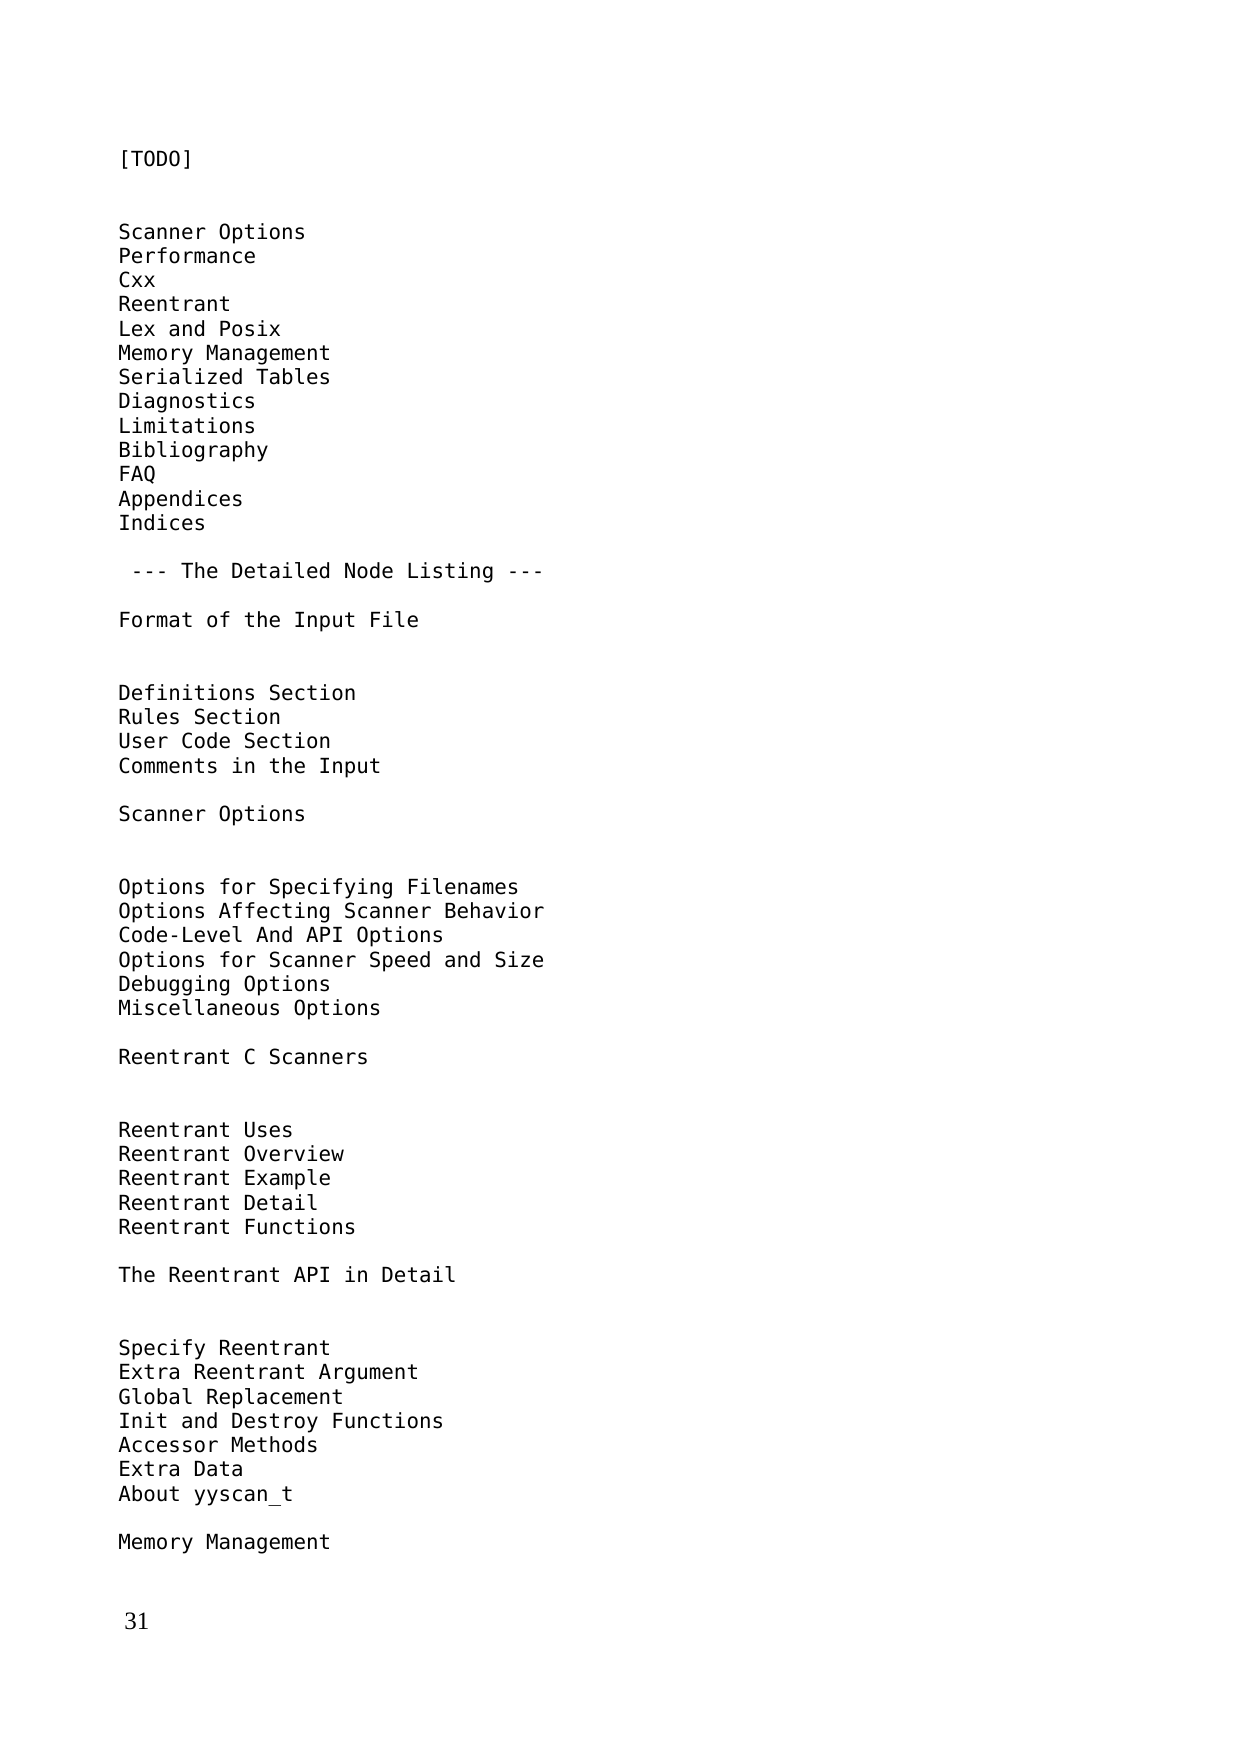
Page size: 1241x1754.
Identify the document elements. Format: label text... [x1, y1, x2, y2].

text Debugging Options [118, 972, 1122, 996]
text User Code Section [118, 729, 1122, 754]
text FAQ [118, 462, 1122, 487]
text The Reentrant API in Detail [118, 1263, 1122, 1288]
text Reentrant [118, 292, 1122, 317]
text Scanner Options [118, 802, 1122, 826]
text Miscellaneous Options [118, 996, 1122, 1021]
text Specify Reentrant [118, 1336, 1122, 1360]
text Memory Management [118, 341, 1122, 365]
text Extra Reentrant Argument [118, 1360, 1122, 1385]
text Comments in the Input [118, 754, 1122, 778]
text Reentrant Example [118, 1166, 1122, 1191]
text Accessor Methods [118, 1433, 1122, 1457]
text Limitations [118, 414, 1122, 438]
text Lex and Posix [118, 317, 1122, 341]
text Rules Section [118, 705, 1122, 729]
text Reentrant Uses [118, 1118, 1122, 1142]
text Memory Management [118, 1530, 1122, 1554]
text Format of the Input File [118, 608, 1122, 632]
text [TODO] [118, 147, 1122, 171]
text Options for Specifying Filenames [118, 875, 1122, 899]
text Definitions Section [118, 681, 1122, 705]
text Cxx [118, 268, 1122, 292]
text Global Replacement [118, 1385, 1122, 1409]
text Serialized Tables [118, 365, 1122, 389]
text Bibliography [118, 438, 1122, 462]
text Reentrant Overview [118, 1142, 1122, 1166]
text Reentrant C Scanners [118, 1045, 1122, 1069]
text Code-Level And API Options [118, 923, 1122, 948]
text Indices [118, 511, 1122, 535]
text Options for Scanner Speed and Size [118, 948, 1122, 972]
text Extra Data [118, 1457, 1122, 1482]
text --- The Detailed Node Listing --- [118, 559, 1122, 584]
text Reentrant Functions [118, 1215, 1122, 1239]
text Reentrant Detail [118, 1191, 1122, 1215]
text About yyscan_t [118, 1482, 1122, 1506]
text Scanner Options [118, 220, 1122, 244]
text Init and Destroy Functions [118, 1409, 1122, 1433]
text Appendices [118, 487, 1122, 511]
text Performance [118, 244, 1122, 268]
text Diagnostics [118, 389, 1122, 414]
text Options Affecting Scanner Behavior [118, 899, 1122, 923]
